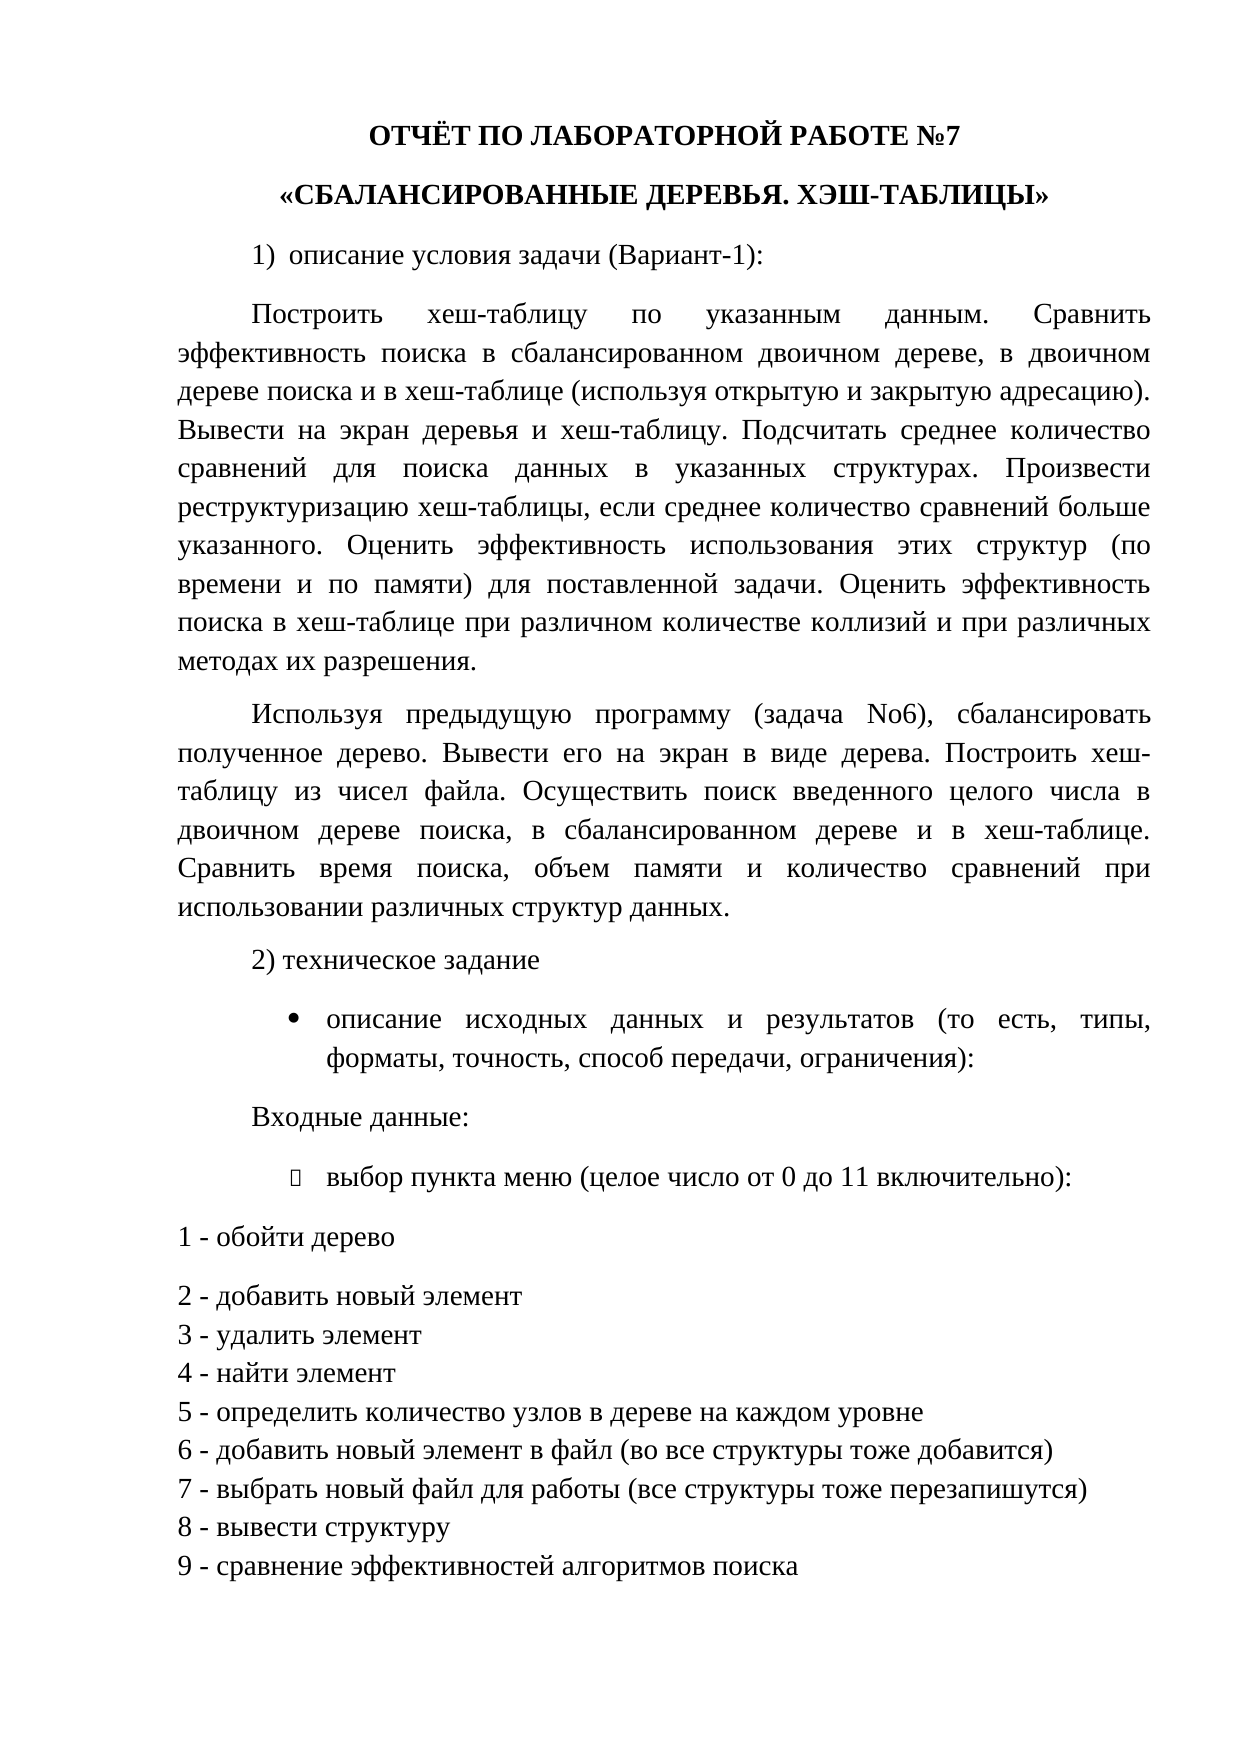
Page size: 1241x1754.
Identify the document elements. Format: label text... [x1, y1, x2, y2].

text Построить хеш-таблицу по указанным данным. Сравнить эффективность поиска в сбалансированном двоичном дереве, в двоичном дереве поиска и в хеш-таблице (используя открытую и закрытую адресацию). Вывести на экран деревья и хеш-таблицу. Подсчитать среднее количество сравнений для поиска данных в указанных структурах. Произвести реструктуризацию хеш-таблицы, если среднее количество сравнений больше указанного. Оценить эффективность использования этих структур (по времени и по памяти) для поставленной задачи. Оценить эффективность поиска в хеш-таблице при различном количестве коллизий и при различных методах их разрешения. [177, 296, 1152, 677]
text Используя предыдущую программу (задача No6), сбалансировать полученное дерево. Вывести его на экран в виде дерева. Построить хеш-таблицу из чисел файла. Осуществить поиск введенного целого числа в двоичном дереве поиска, в сбалансированном дереве и в хеш-таблице. Сравнить время поиска, объем памяти и количество сравнений при использовании различных структур данных. [177, 696, 1152, 922]
text 8 - вывести структуру [177, 1509, 1152, 1543]
text 6 - добавить новый элемент в файл (во все структуры тоже добавится) [177, 1432, 1152, 1466]
text 4 - найти элемент [177, 1355, 1152, 1389]
text «СБАЛАНСИРОВАННЫЕ ДЕРЕВЬЯ. ХЭШ-ТАБЛИЦЫ» [177, 177, 1152, 211]
text 5 - определить количество узлов в дереве на каждом уровне [177, 1394, 1152, 1427]
text 9 - cравнение эффективностей алгоритмов поиска [177, 1548, 1152, 1582]
list описание условия задачи (Вариант-1): [251, 237, 1152, 270]
text 3 - удалить элемент [177, 1317, 1152, 1350]
text ОТЧЁТ ПО ЛАБОРАТОРНОЙ РАБОТЕ №7 [177, 118, 1152, 152]
list выбор пункта меню (целое число от 0 до 11 включительно): [288, 1159, 1152, 1193]
list описание исходных данных и результатов (то есть, типы, форматы, точность, способ передачи, ограничения): [288, 1001, 1152, 1074]
text 1 - обойти дерево [177, 1219, 1152, 1252]
text 2) техническое задание [177, 942, 1152, 976]
text Входные данные: [177, 1099, 1152, 1133]
text 7 - выбрать новый файл для работы (все структуры тоже перезапишутся) [177, 1471, 1152, 1504]
text 2 - добавить новый элемент [177, 1278, 1152, 1312]
